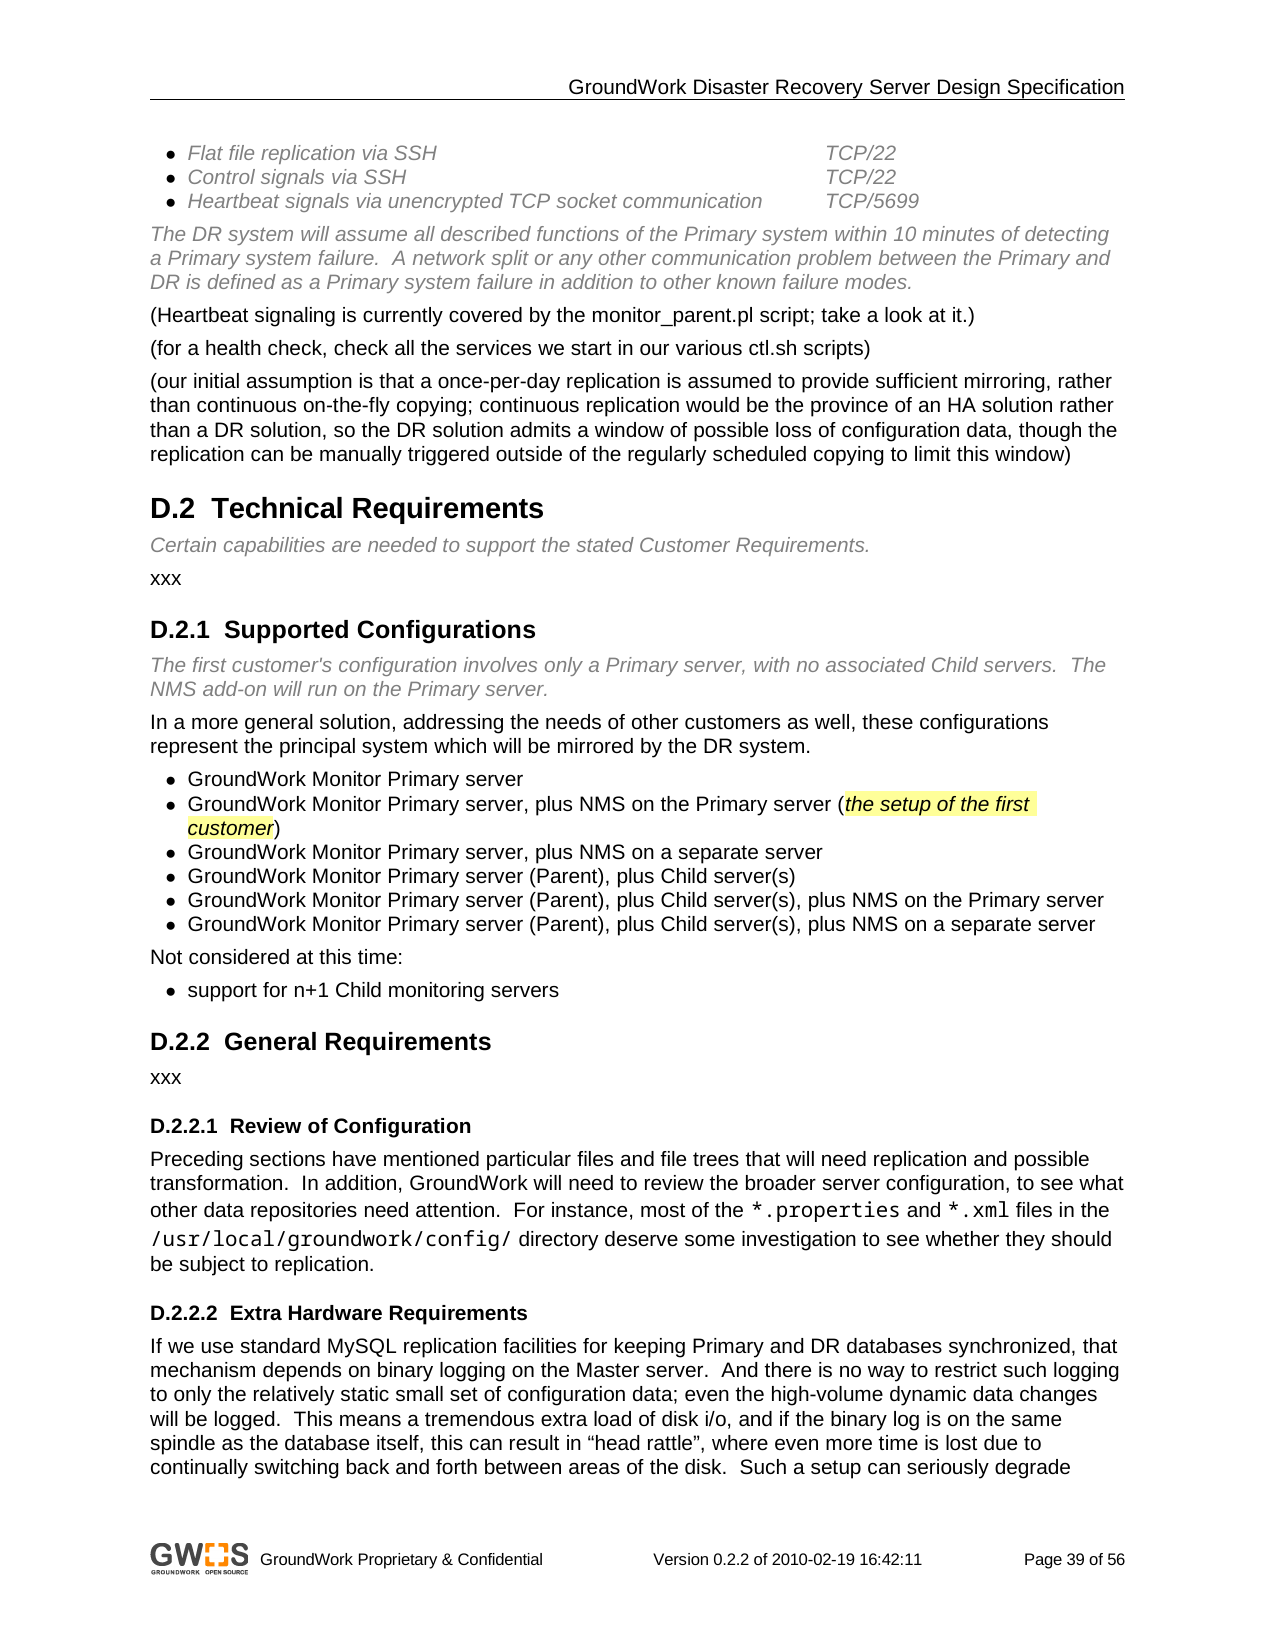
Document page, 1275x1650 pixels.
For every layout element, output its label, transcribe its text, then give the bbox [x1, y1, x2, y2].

text (our initial assumption is that a once-per-day replication is assumed to provide sufficient mirroring, rather than continuous on-the-fly copying; continuous replication would be the province of an HA solution rather than a DR solution, so the DR solution admits a window of possible loss of configuration data, though the replication can be manually triggered outside of the regularly scheduled copying to limit this window) [150, 369, 1125, 466]
text Certain capabilities are needed to support the stated Customer Requirements. [150, 533, 1125, 557]
text Not considered at this time: [150, 945, 1125, 969]
subtitle General Requirements [150, 1027, 1125, 1056]
list GroundWork Monitor Primary server [165, 767, 1125, 791]
list support for n+1 Child monitoring servers [165, 978, 1125, 1002]
text xxx [150, 566, 1125, 590]
text Preceding sections have mentioned particular files and file trees that will need replication and possible transformation. In addition, GroundWork will need to review the broader server configuration, to see what other data repositories need attention. For instance, most of the *.properties and *.xml files in the /usr/local/groundwork/config/ directory deserve some investigation to see whether they should be subject to replication. [150, 1147, 1125, 1276]
text If we use standard MySQL replication facilities for keeping Primary and DR databases synchronized, that mechanism depends on binary logging on the Master server. And there is no way to restrict such logging to only the relatively static small set of configuration data; even the high-volume dynamic data changes will be logged. This means a tremendous extra load of disk i/o, and if the binary log is on the same spindle as the database itself, this can result in “head rattle”, where even more time is lost due to continually switching back and forth between areas of the disk. Such a setup can seriously degrade [150, 1334, 1125, 1479]
text The DR system will assume all described functions of the Primary system within 10 minutes of detecting a Primary system failure. A network split or any other communication problem between the Primary and DR is defined as a Primary system failure in addition to other known failure modes. [150, 222, 1125, 294]
list GroundWork Monitor Primary server (Parent), plus Child server(s) [165, 864, 1125, 888]
list Flat file replication via SSH TCP/22 [165, 141, 1125, 165]
list Control signals via SSH TCP/22 [165, 165, 1125, 189]
subtitle Technical Requirements [150, 491, 1125, 524]
list GroundWork Monitor Primary server (Parent), plus Child server(s), plus NMS on a separate server [165, 912, 1125, 936]
text (for a health check, check all the services we start in our various ctl.sh scripts) [150, 336, 1125, 360]
subtitle Supported Configurations [150, 615, 1125, 644]
list GroundWork Monitor Primary server (Parent), plus Child server(s), plus NMS on the Primary server [165, 888, 1125, 912]
list Heartbeat signals via unencrypted TCP socket communication TCP/5699 [165, 189, 1125, 213]
picture [150, 1543, 248, 1575]
subtitle Extra Hardware Requirements [150, 1301, 1125, 1325]
text In a more general solution, addressing the needs of other customers as well, these configurations represent the principal system which will be mirrored by the DR system. [150, 710, 1125, 758]
list GroundWork Monitor Primary server, plus NMS on the Primary server (the setup of the first customer) [165, 791, 1125, 839]
text (Heartbeat signaling is currently covered by the monitor_parent.pl script; take a look at it.) [150, 303, 1125, 327]
text xxx [150, 1065, 1125, 1089]
list GroundWork Monitor Primary server, plus NMS on a separate server [165, 839, 1125, 864]
subtitle Review of Configuration [150, 1114, 1125, 1138]
text The first customer's configuration involves only a Primary server, with no associated Child servers. The NMS add-on will run on the Primary server. [150, 653, 1125, 701]
